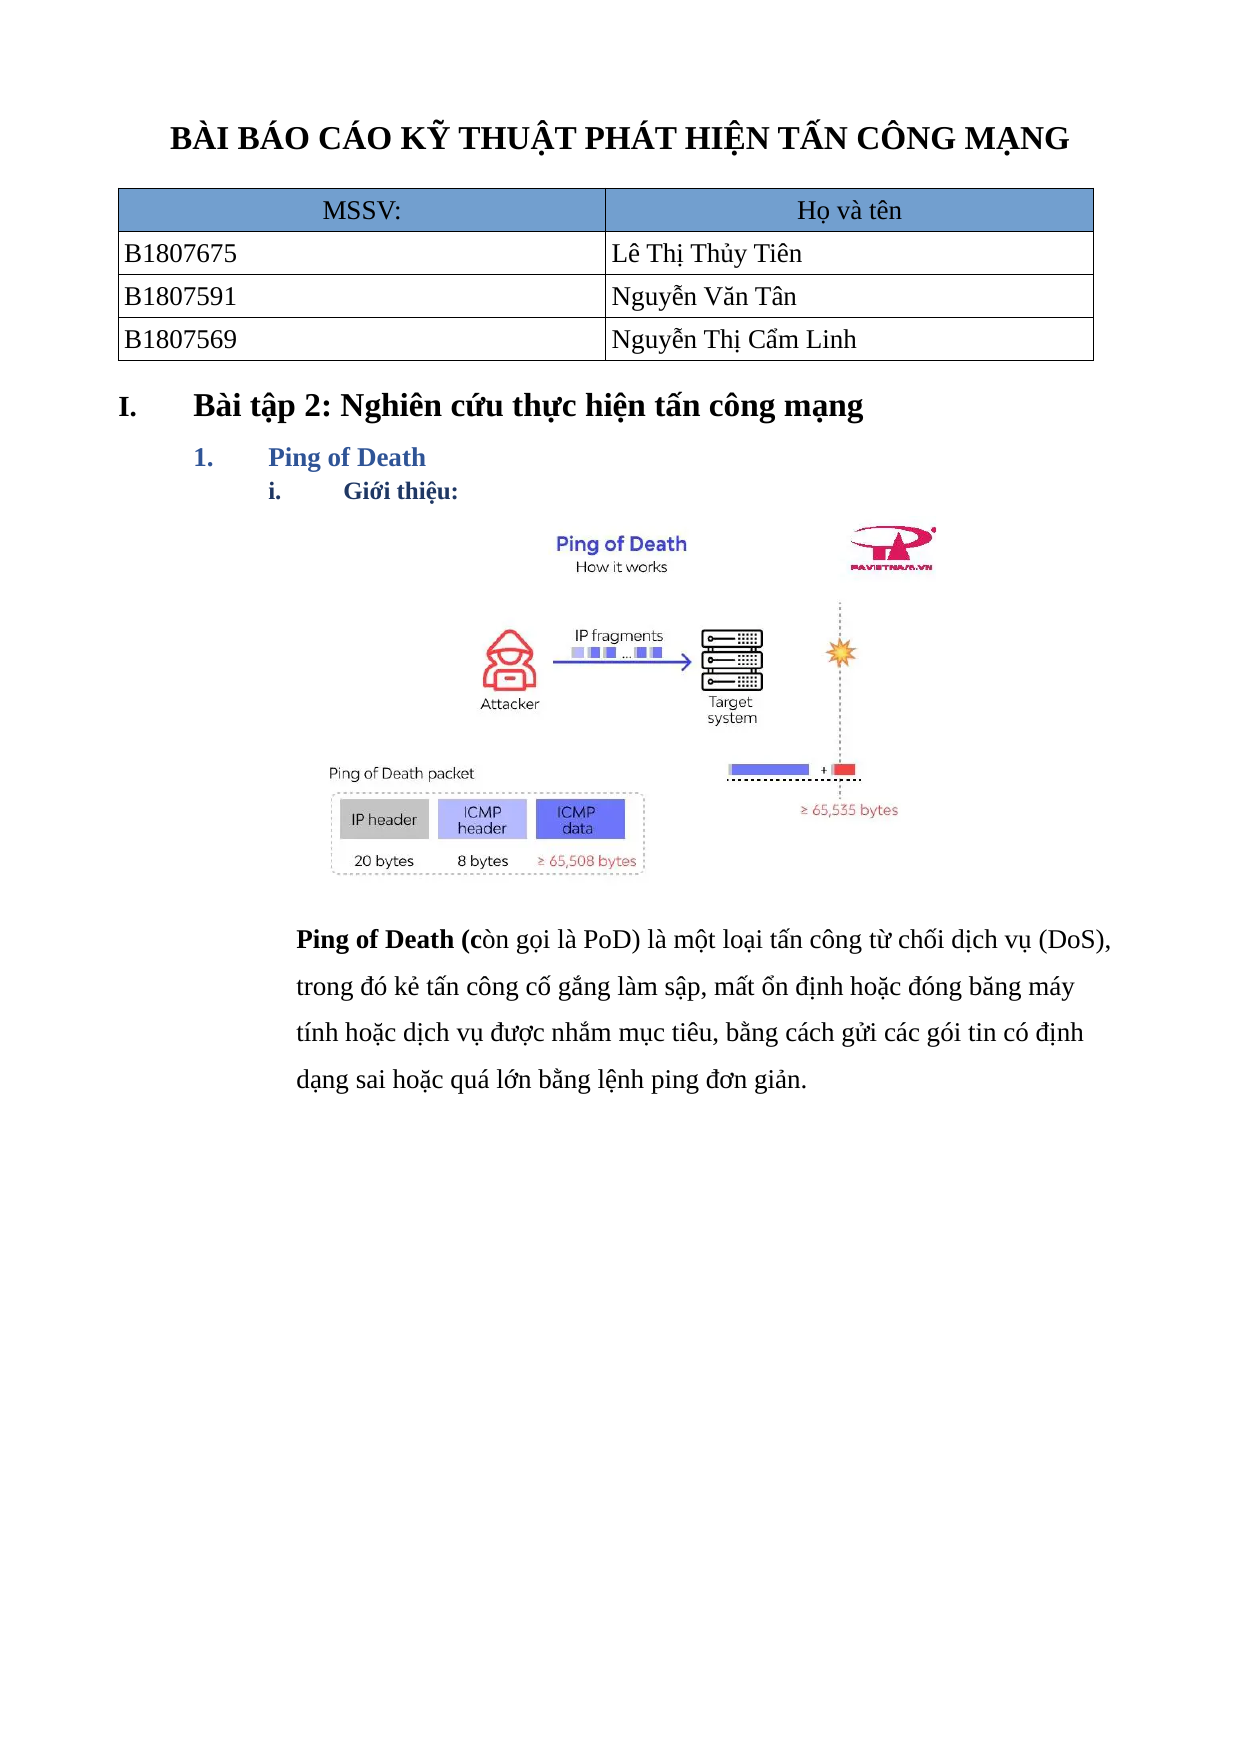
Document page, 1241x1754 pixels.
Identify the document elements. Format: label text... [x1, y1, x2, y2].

text BÀI BÁO CÁO KỸ THUẬT PHÁT HIỆN TẤN CÔNG MẠNG [118, 118, 1122, 156]
table_cell B1807569 [119, 318, 605, 360]
subtitle Giới thiệu: [268, 476, 1122, 505]
table_cell B1807675 [119, 232, 605, 274]
picture [304, 516, 937, 892]
subtitle Ping of Death [193, 441, 1122, 472]
subtitle Bài tập 2: Nghiên cứu thực hiện tấn công mạng [118, 386, 1122, 424]
table_cell Lê Thị Thủy Tiên [606, 232, 1093, 274]
text Ping of Death (còn gọi là PoD) là một loại tấn công từ chối dịch vụ (DoS), trong đó kẻ tấn công cố gắng làm sập, mất ổn định hoặc đóng băng máy tính hoặc dịch vụ được nhắm mục tiêu, bằng cách gửi các gói tin có định dạng sai hoặc quá lớn bằng lệnh ping đơn giản. [296, 923, 1122, 1094]
table_cell Nguyễn Thị Cẩm Linh [606, 318, 1093, 360]
table_header MSSV: [119, 189, 605, 231]
table_cell Nguyễn Văn Tân [606, 275, 1093, 317]
table_cell B1807591 [119, 275, 605, 317]
table_header Họ và tên [606, 189, 1093, 231]
